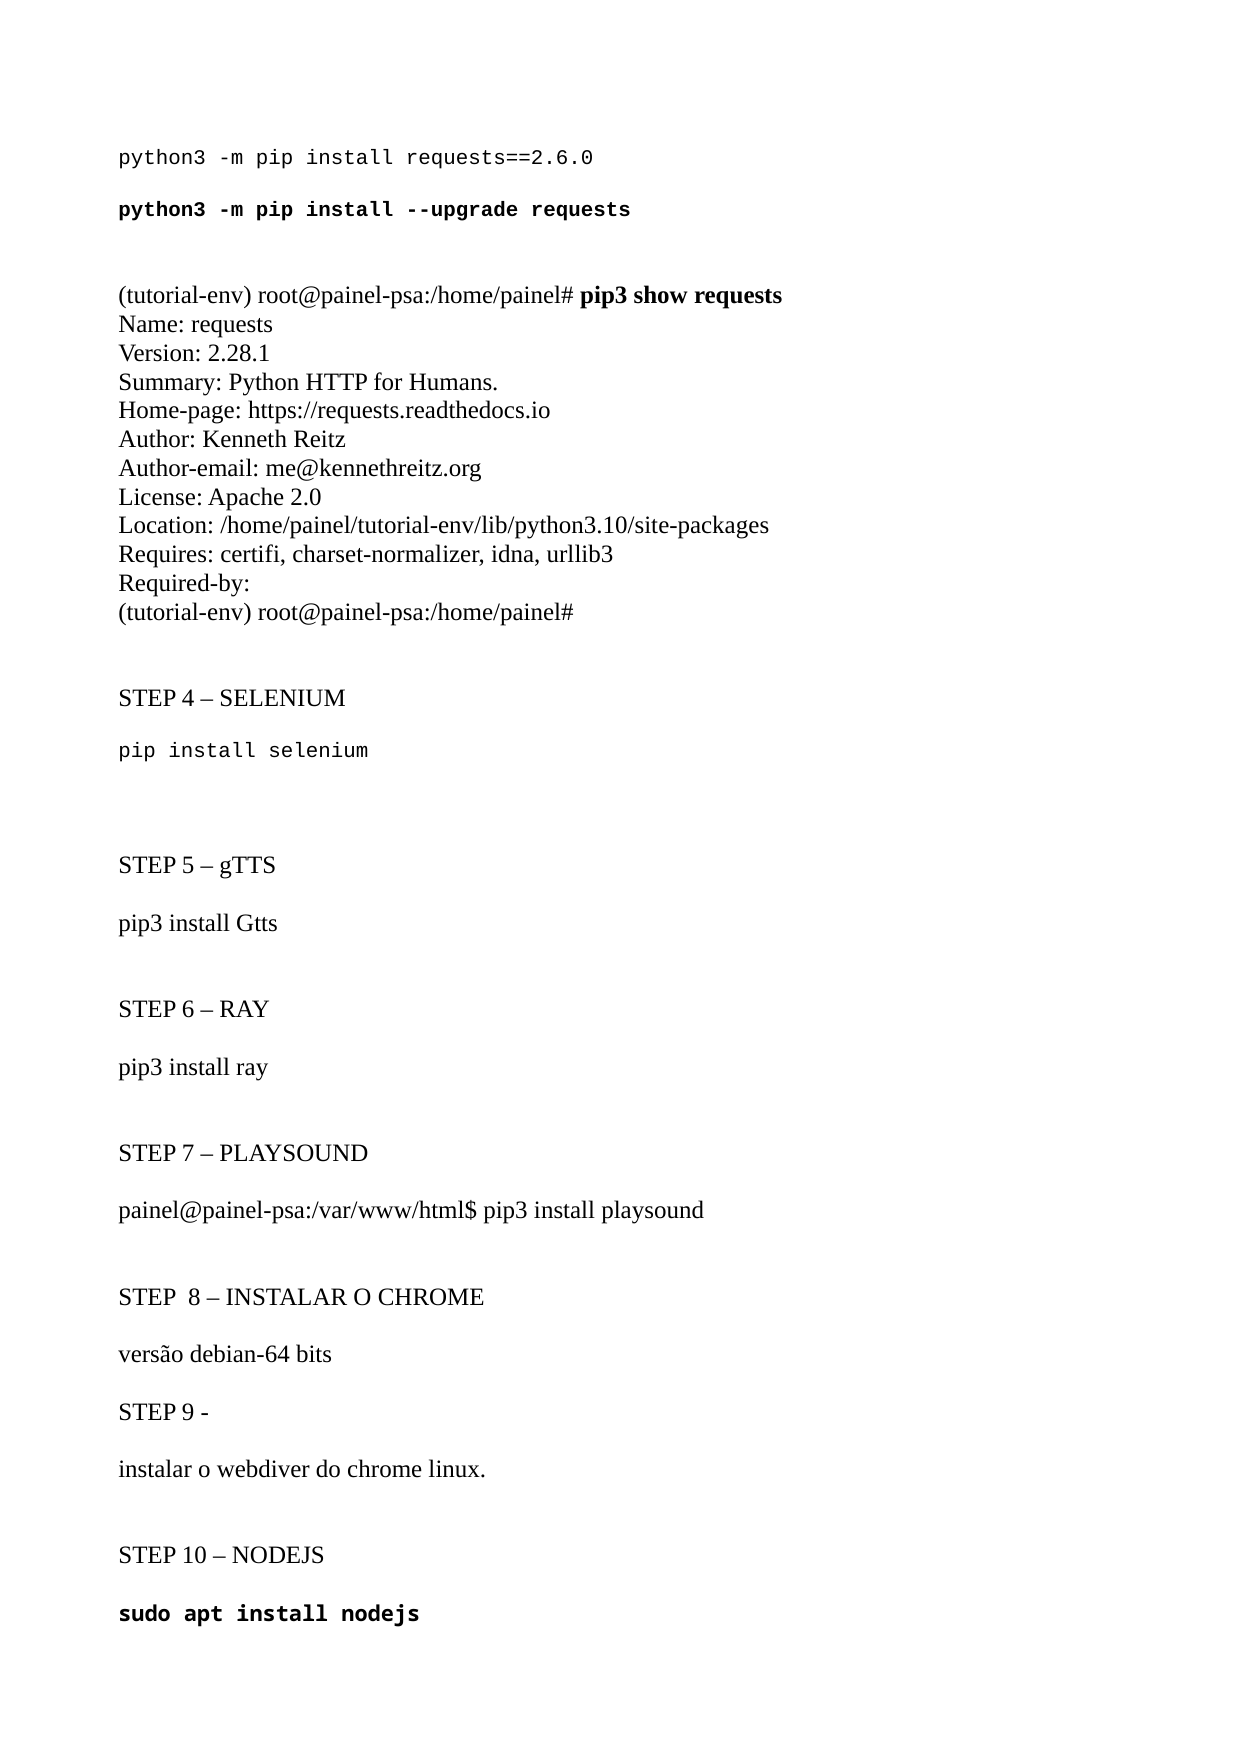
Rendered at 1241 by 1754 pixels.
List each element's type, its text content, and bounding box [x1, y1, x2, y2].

text STEP 4 – SELENIUM [118, 683, 1122, 712]
text Version: 2.28.1 [118, 338, 1122, 367]
text STEP 9 - [118, 1397, 1122, 1425]
text pip3 install Gtts [118, 908, 1122, 937]
text Author: Kenneth Reitz [118, 424, 1122, 453]
text (tutorial-env) root@painel-psa:/home/painel# [118, 597, 1122, 625]
text Required-by: [118, 568, 1122, 597]
text python3 -m pip install --upgrade requests [118, 199, 1122, 223]
text Home-page: https://requests.readthedocs.io [118, 395, 1122, 424]
text pip3 install ray [118, 1052, 1122, 1080]
text instalar o webdiver do chrome linux. [118, 1454, 1122, 1483]
text Location: /home/painel/tutorial-env/lib/python3.10/site-packages [118, 510, 1122, 539]
text versão debian-64 bits [118, 1339, 1122, 1368]
text STEP 7 – PLAYSOUND [118, 1138, 1122, 1167]
text STEP 5 – gTTS [118, 850, 1122, 879]
text pip install selenium [118, 740, 1122, 764]
text (tutorial-env) root@painel-psa:/home/painel# pip3 show requests [118, 280, 1122, 309]
text Name: requests [118, 309, 1122, 338]
text Requires: certifi, charset-normalizer, idna, urllib3 [118, 539, 1122, 568]
text Summary: Python HTTP for Humans. [118, 367, 1122, 395]
text Author-email: me@kennethreitz.org [118, 453, 1122, 482]
text python3 -m pip install requests==2.6.0 [118, 147, 1122, 171]
text STEP 6 – RAY [118, 994, 1122, 1023]
text sudo apt install nodejs [118, 1598, 1122, 1628]
text License: Apache 2.0 [118, 482, 1122, 510]
text STEP 10 – NODEJS [118, 1540, 1122, 1569]
text STEP 8 – INSTALAR O CHROME [118, 1282, 1122, 1310]
text painel@painel-psa:/var/www/html$ pip3 install playsound [118, 1195, 1122, 1224]
